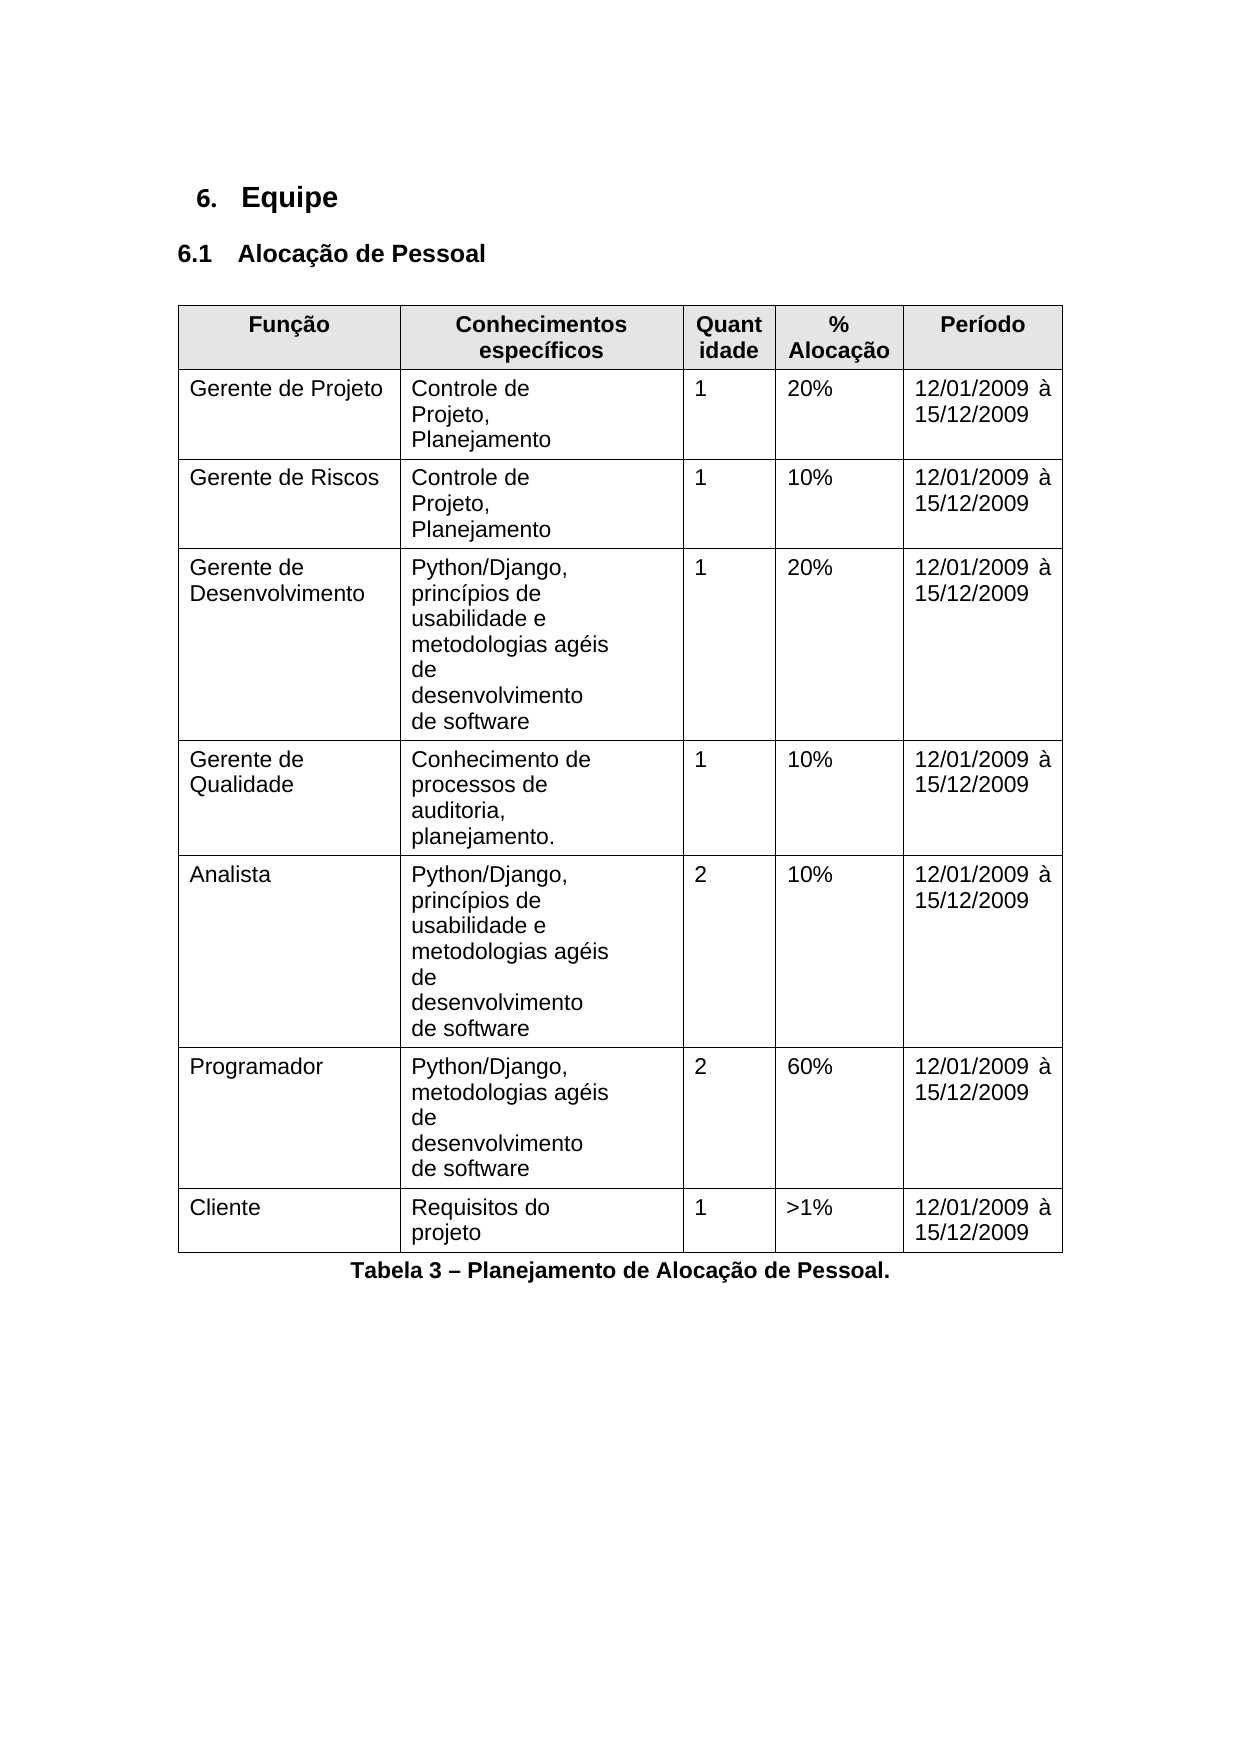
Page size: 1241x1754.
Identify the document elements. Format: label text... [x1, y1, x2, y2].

table_cell 12/01/2009 à 15/12/2009 [904, 460, 1062, 548]
table_header Conhecimentos específicos [401, 306, 683, 369]
table_cell 2 [684, 856, 775, 1047]
table_cell Python/Django, metodologias agéis de desenvolvimento de software [401, 1048, 683, 1188]
table_cell >1% [776, 1189, 903, 1252]
table_cell Gerente de Desenvolvimento [179, 549, 400, 740]
table_cell Analista [179, 856, 400, 1047]
table_cell Programador [179, 1048, 400, 1188]
table_cell 20% [776, 370, 903, 459]
subtitle Alocação de Pessoal [177, 239, 1063, 267]
table_header Quantidade [684, 306, 775, 369]
table_cell Python/Django, princípios de usabilidade e metodologias agéis de desenvolvimento de software [401, 856, 683, 1047]
table_cell 12/01/2009 à 15/12/2009 [904, 741, 1062, 855]
table_cell 10% [776, 856, 903, 1047]
table_cell 1 [684, 460, 775, 548]
table_header Função [179, 306, 400, 369]
table_cell 12/01/2009 à 15/12/2009 [904, 1048, 1062, 1188]
table_cell 20% [776, 549, 903, 740]
table_cell 12/01/2009 à 15/12/2009 [904, 1189, 1062, 1252]
table_cell 12/01/2009 à 15/12/2009 [904, 370, 1062, 459]
table_cell 12/01/2009 à 15/12/2009 [904, 549, 1062, 740]
text Tabela 3 – Planejamento de Alocação de Pessoal. [177, 1258, 1063, 1284]
table_cell Gerente de Projeto [179, 370, 400, 459]
table_cell 10% [776, 460, 903, 548]
table_cell 1 [684, 1189, 775, 1252]
table_cell Controle de Projeto, Planejamento [401, 370, 683, 459]
table_cell 10% [776, 741, 903, 855]
table_cell Gerente de Qualidade [179, 741, 400, 855]
table_cell Python/Django, princípios de usabilidade e metodologias agéis de desenvolvimento de software [401, 549, 683, 740]
table_cell 60% [776, 1048, 903, 1188]
table_header Período [904, 306, 1062, 369]
table_cell 1 [684, 741, 775, 855]
table_header % Alocação [776, 306, 903, 369]
table_cell 12/01/2009 à 15/12/2009 [904, 856, 1062, 1047]
table_cell Gerente de Riscos [179, 460, 400, 548]
table_cell Controle de Projeto, Planejamento [401, 460, 683, 548]
table_cell 2 [684, 1048, 775, 1188]
table_cell Conhecimento de processos de auditoria, planejamento. [401, 741, 683, 855]
subtitle Equipe [196, 180, 1063, 214]
table_cell Cliente [179, 1189, 400, 1252]
table_cell 1 [684, 549, 775, 740]
table_cell Requisitos do projeto [401, 1189, 683, 1252]
table_cell 1 [684, 370, 775, 459]
